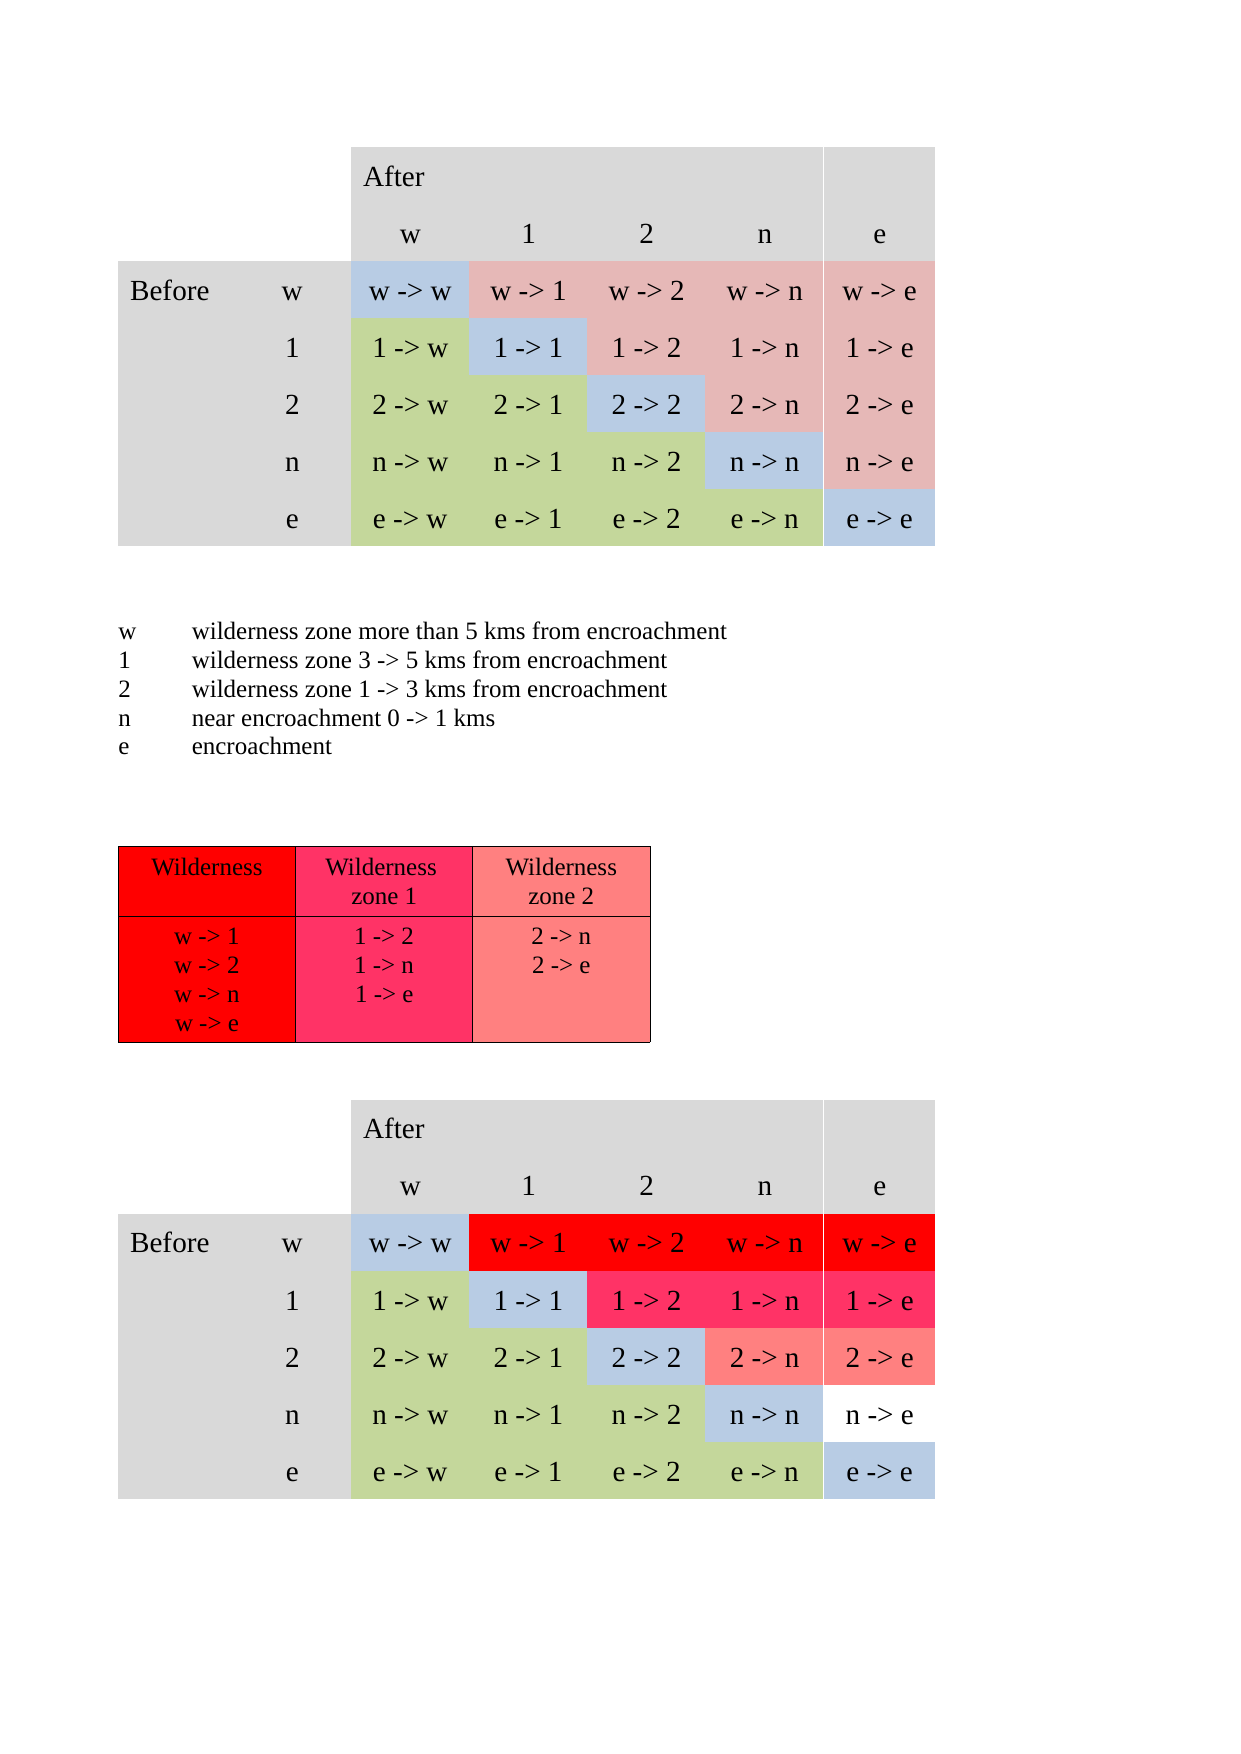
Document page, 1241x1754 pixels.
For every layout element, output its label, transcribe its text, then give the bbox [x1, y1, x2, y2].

table_cell 2 [587, 204, 705, 261]
table_header After [351, 1100, 469, 1157]
table_cell Before [118, 1214, 233, 1271]
table_cell w -> 2 [587, 1214, 705, 1271]
table_cell [118, 1385, 233, 1442]
text n near encroachment 0 -> 1 kms [118, 703, 1140, 731]
table_cell [118, 318, 233, 375]
table_cell e -> 1 [469, 489, 587, 546]
table_header [587, 1100, 705, 1157]
table_cell 2 [233, 1328, 351, 1385]
table_header [469, 147, 587, 204]
table_cell w -> 2 [587, 261, 705, 318]
table_cell n -> e [824, 1385, 935, 1442]
table_cell n [233, 432, 351, 489]
table_cell e -> w [351, 489, 469, 546]
table_cell 1 -> 1 [469, 1271, 587, 1328]
table_header [233, 1100, 351, 1157]
table_cell n -> 1 [469, 432, 587, 489]
table_cell [118, 1442, 233, 1499]
table_cell 2 -> 2 [587, 1328, 705, 1385]
table_cell e -> e [824, 489, 935, 546]
table_cell 2 -> n [705, 375, 823, 432]
table_header Wilderness zone 1 [296, 847, 472, 916]
table_cell 1 -> w [351, 1271, 469, 1328]
table_cell w -> 1 [469, 1214, 587, 1271]
table_cell 2 -> w [351, 375, 469, 432]
table_cell 2 [587, 1157, 705, 1214]
table_cell [118, 489, 233, 546]
table_header [587, 147, 705, 204]
table_cell e -> n [705, 489, 823, 546]
table_header [118, 1100, 233, 1157]
table_cell [118, 1271, 233, 1328]
table_cell 1 -> 2 [587, 1271, 705, 1328]
table_cell 2 -> w [351, 1328, 469, 1385]
table_cell 1 -> n [705, 1271, 823, 1328]
table_cell [233, 1157, 351, 1214]
table_header [469, 1100, 587, 1157]
table_cell e [233, 1442, 351, 1499]
table_cell w [233, 1214, 351, 1271]
table_cell w [351, 204, 469, 261]
table_cell 1 [233, 1271, 351, 1328]
table_cell 2 -> 1 [469, 1328, 587, 1385]
table_cell 2 -> 2 [587, 375, 705, 432]
table_cell 2 -> e [824, 375, 935, 432]
table_cell 1 -> e [824, 318, 935, 375]
table_cell w -> n [705, 261, 823, 318]
table_cell 1 -> n [705, 318, 823, 375]
table_cell n -> e [824, 432, 935, 489]
table_cell [118, 432, 233, 489]
table_header Wilderness [119, 847, 295, 916]
table_header [233, 147, 351, 204]
table_cell Before [118, 261, 233, 318]
table_cell w -> 1 w -> 2 w -> n w -> e [119, 917, 295, 1042]
table_cell e [824, 1157, 935, 1214]
table_cell [118, 204, 233, 261]
table_cell 2 -> n [705, 1328, 823, 1385]
table_cell 1 [233, 318, 351, 375]
table_header [118, 147, 233, 204]
table_cell 1 -> e [824, 1271, 935, 1328]
table_cell 1 -> w [351, 318, 469, 375]
table_header [705, 147, 823, 204]
table_cell 1 -> 2 1 -> n 1 -> e [296, 917, 472, 1042]
table_cell [233, 204, 351, 261]
table_cell n -> n [705, 1385, 823, 1442]
table_header After [351, 147, 469, 204]
table_cell e [824, 204, 935, 261]
table_cell 2 -> e [824, 1328, 935, 1385]
table_cell n -> w [351, 432, 469, 489]
table_header [705, 1100, 823, 1157]
table_cell 1 [469, 204, 587, 261]
text w wilderness zone more than 5 kms from encroachment [118, 616, 1140, 645]
table_cell e -> 2 [587, 1442, 705, 1499]
table_cell n -> w [351, 1385, 469, 1442]
table_cell 1 [469, 1157, 587, 1214]
table_cell 1 -> 1 [469, 318, 587, 375]
table_cell e -> n [705, 1442, 823, 1499]
table_header [824, 147, 935, 204]
text e encroachment [118, 731, 1140, 760]
table_cell 2 -> 1 [469, 375, 587, 432]
table_header Wilderness zone 2 [473, 847, 650, 916]
table_cell n [233, 1385, 351, 1442]
table_cell n -> 1 [469, 1385, 587, 1442]
table_cell e -> w [351, 1442, 469, 1499]
table_cell w -> e [824, 261, 935, 318]
table_cell [118, 375, 233, 432]
table_cell n [705, 204, 823, 261]
table_cell w -> 1 [469, 261, 587, 318]
table_header [824, 1100, 935, 1157]
table_cell n -> 2 [587, 1385, 705, 1442]
table_cell e [233, 489, 351, 546]
table_cell w [233, 261, 351, 318]
table_cell n -> 2 [587, 432, 705, 489]
table_cell [118, 1328, 233, 1385]
table_cell n [705, 1157, 823, 1214]
table_cell w [351, 1157, 469, 1214]
text 2 wilderness zone 1 -> 3 kms from encroachment [118, 674, 1140, 703]
table_cell w -> w [351, 261, 469, 318]
table_cell 2 -> n 2 -> e [473, 917, 650, 1042]
table_cell e -> e [824, 1442, 935, 1499]
table_cell e -> 1 [469, 1442, 587, 1499]
text 1 wilderness zone 3 -> 5 kms from encroachment [118, 645, 1140, 674]
table_cell n -> n [705, 432, 823, 489]
table_cell [118, 1157, 233, 1214]
table_cell 2 [233, 375, 351, 432]
table_cell w -> n [705, 1214, 823, 1271]
table_cell w -> e [824, 1214, 935, 1271]
table_cell e -> 2 [587, 489, 705, 546]
table_cell 1 -> 2 [587, 318, 705, 375]
table_cell w -> w [351, 1214, 469, 1271]
